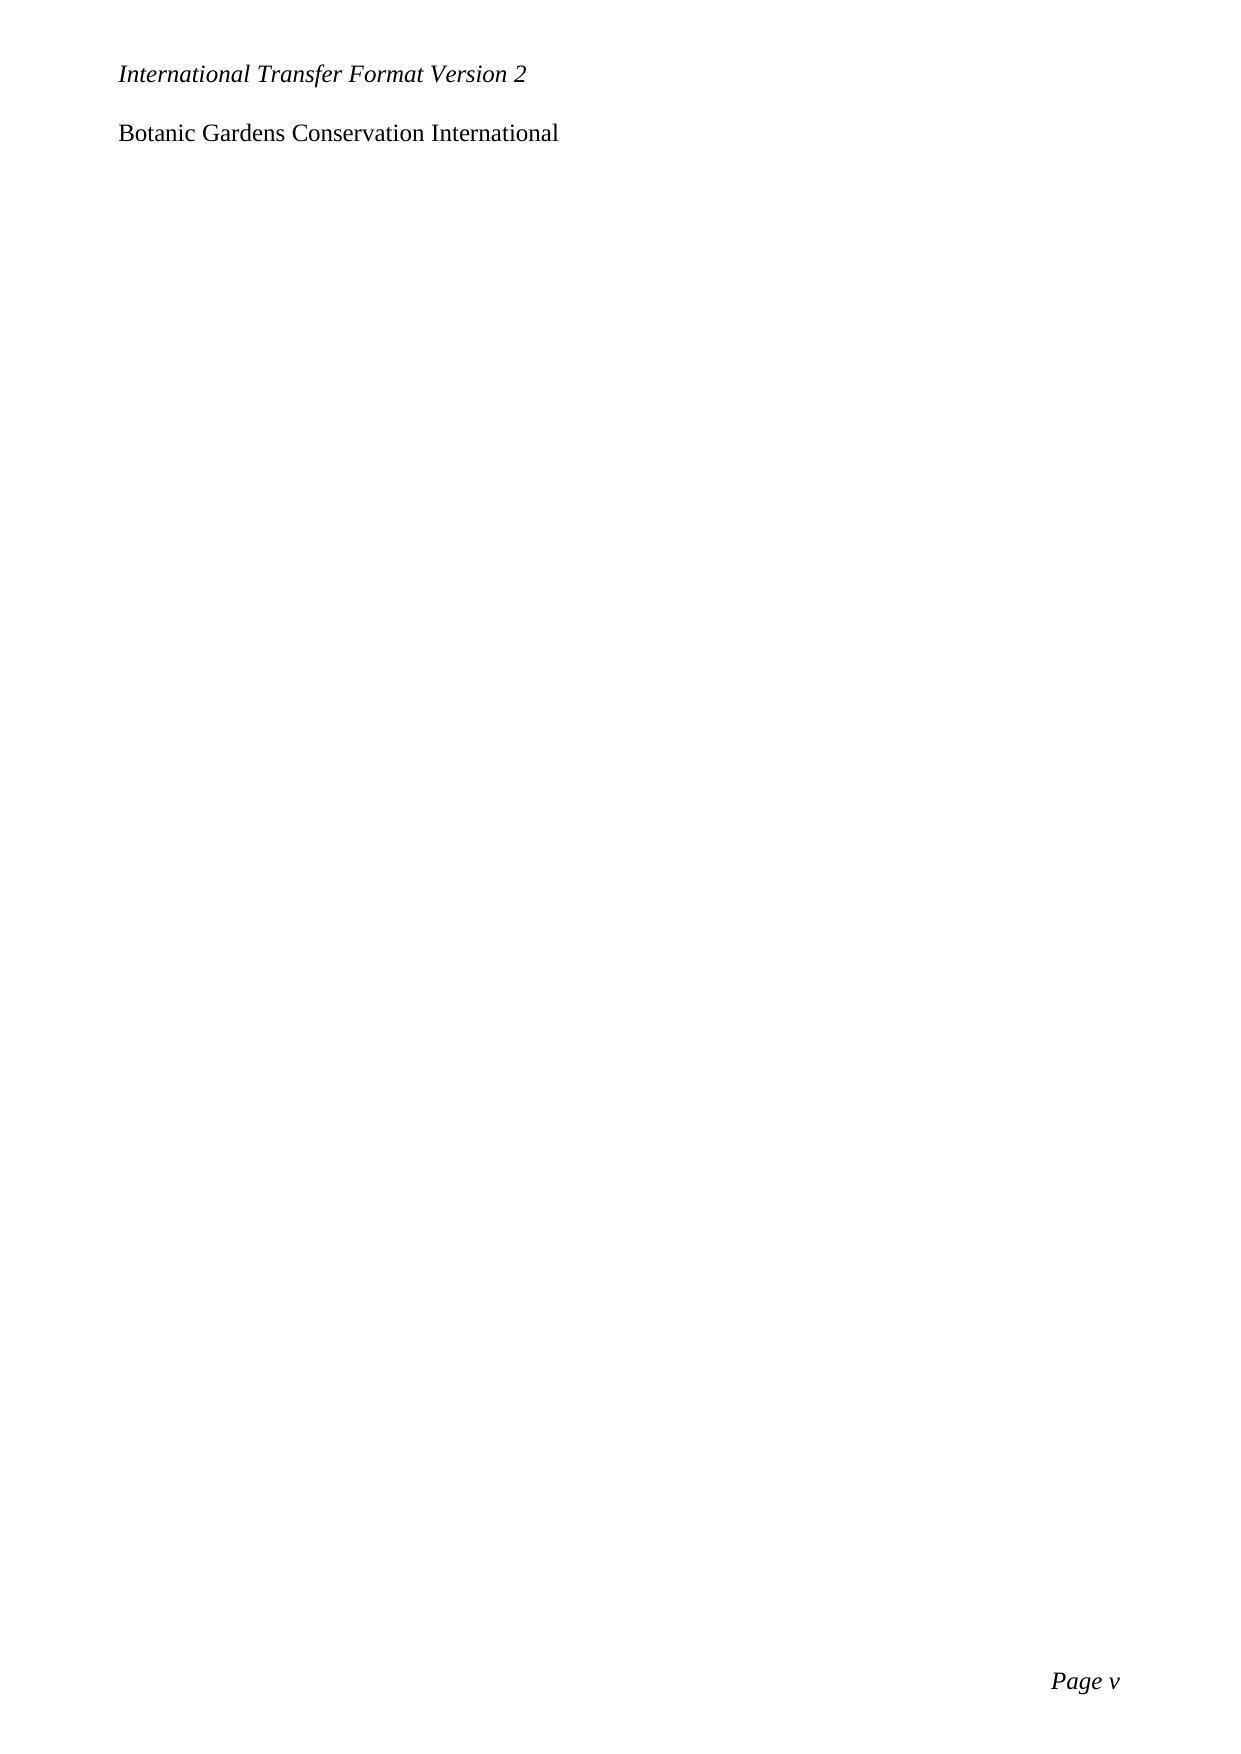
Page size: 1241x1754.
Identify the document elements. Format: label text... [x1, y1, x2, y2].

text Botanic Gardens Conservation International [118, 118, 1122, 147]
